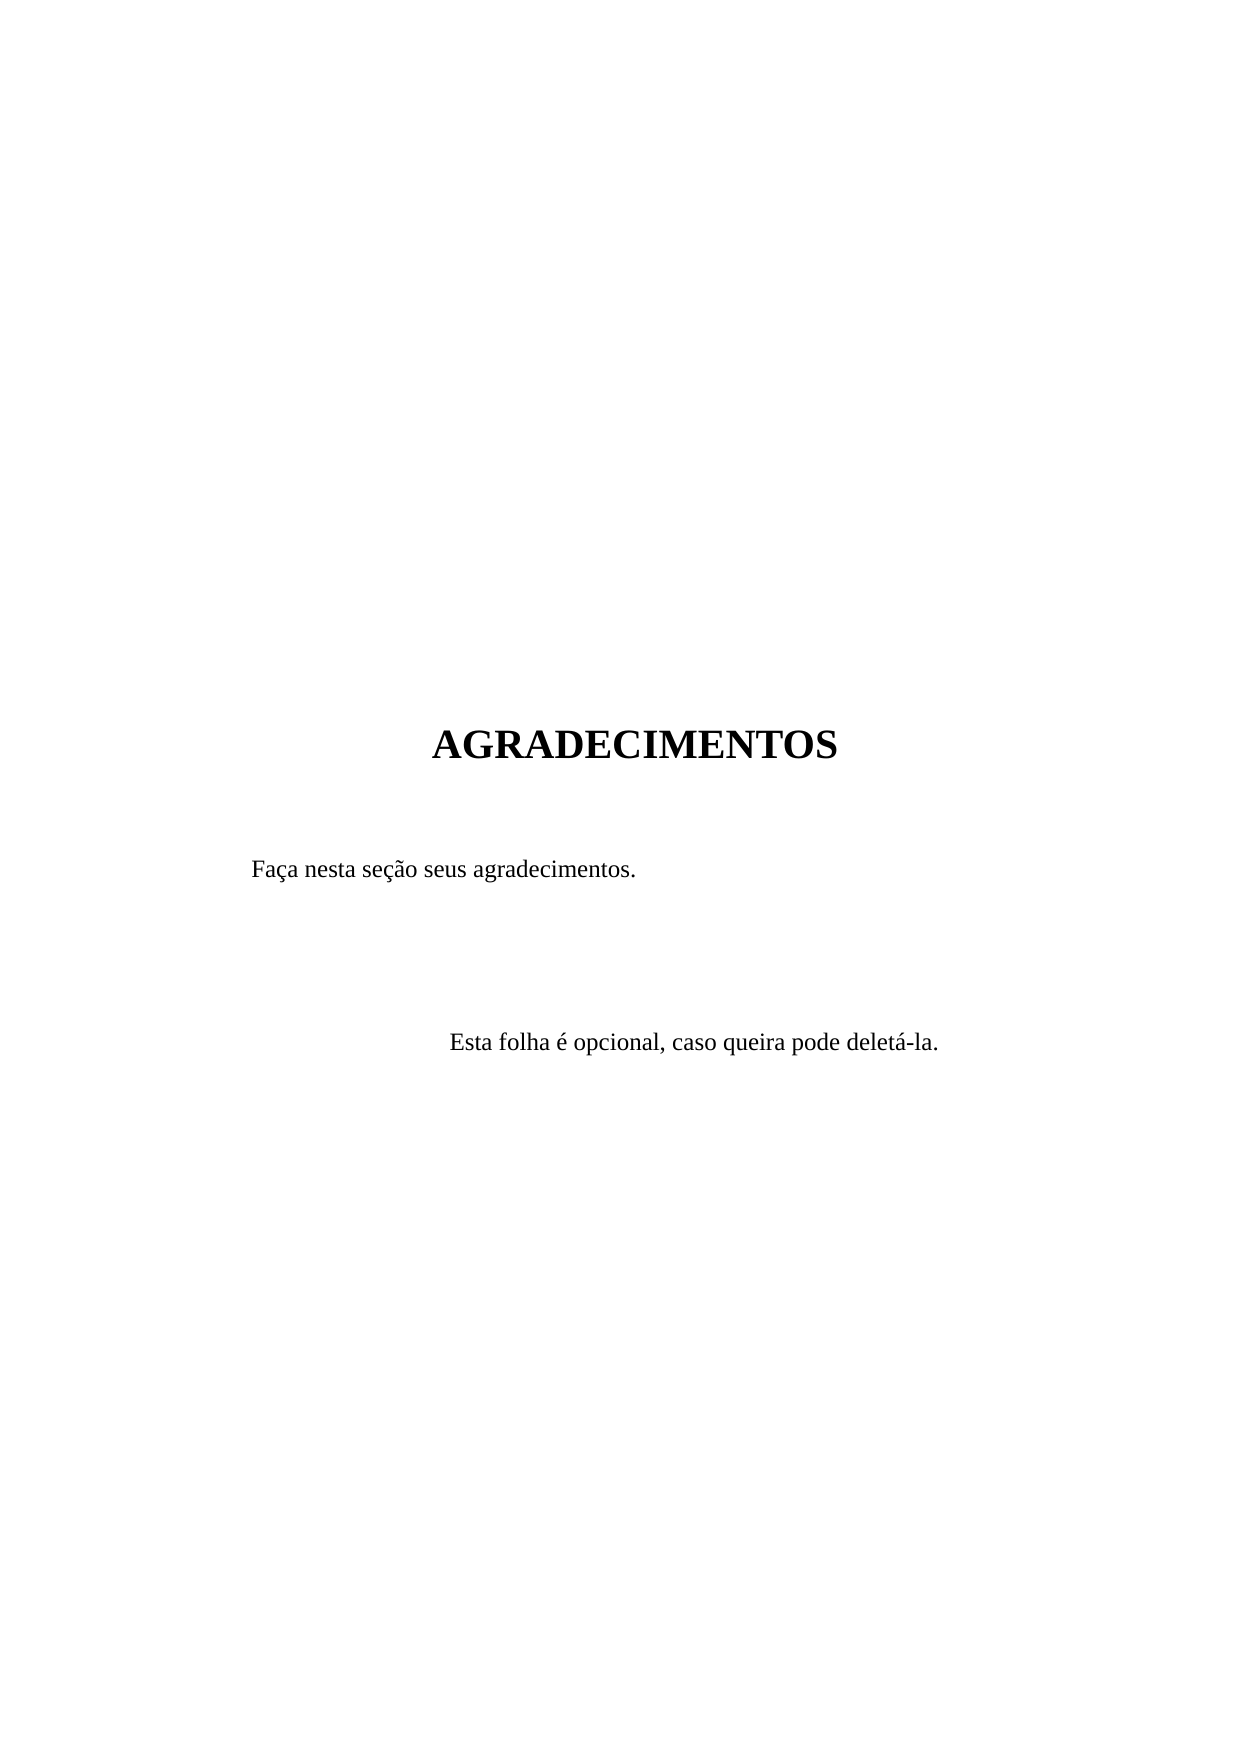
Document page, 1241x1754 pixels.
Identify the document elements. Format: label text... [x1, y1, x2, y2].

text AGRADECIMENTOS [177, 720, 1092, 768]
text Faça nesta seção seus agradecimentos. [177, 854, 1092, 883]
text Esta folha é opcional, caso queira pode deletá-la. [177, 1027, 1092, 1055]
